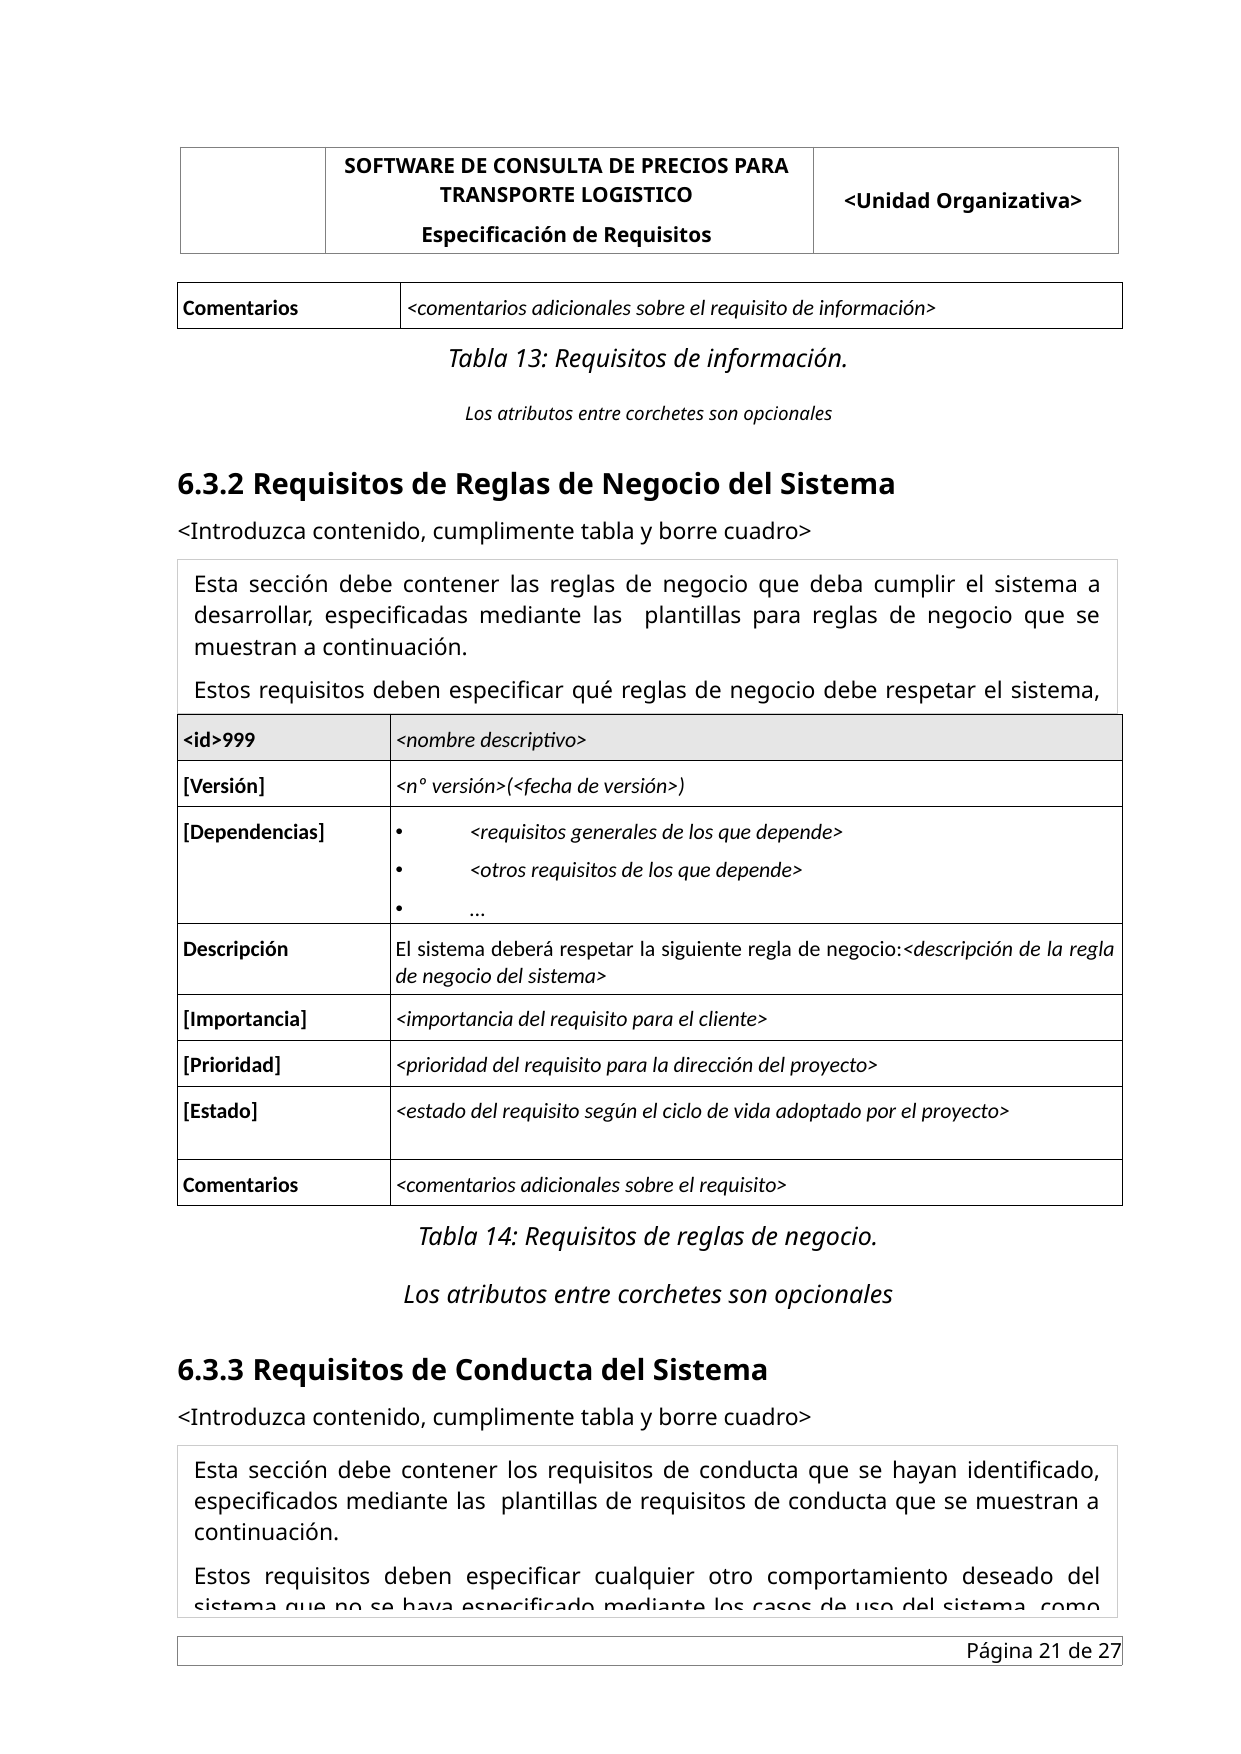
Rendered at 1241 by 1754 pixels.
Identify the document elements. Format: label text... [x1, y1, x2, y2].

table_cell Comentarios [178, 283, 400, 328]
text Los atributos entre corchetes son opcionales [177, 400, 1122, 426]
table_header <id>999 [178, 715, 390, 760]
subtitle Requisitos de Conducta del Sistema [177, 1349, 1122, 1388]
text Estos requisitos deben especificar cualquier otro comportamiento deseado del sistema que no se haya especificado mediante los casos de uso del sistema, como generación de informes, funcionalidades transversales a varios casos de uso del sistema, etc. [194, 1560, 1101, 1609]
table_header <nombre descriptivo> [391, 715, 1122, 760]
text <Introduzca contenido, cumplimente tabla y borre cuadro> [177, 1401, 1122, 1432]
subtitle Requisitos de Reglas de Negocio del Sistema [177, 463, 1122, 503]
table_cell [Prioridad] [178, 1041, 390, 1086]
text Tabla 13: Requisitos de información. [177, 341, 1122, 375]
table_cell <importancia del requisito para el cliente> [391, 995, 1122, 1039]
text Los atributos entre corchetes son opcionales [177, 1277, 1122, 1311]
table_cell Comentarios [178, 1160, 390, 1205]
table_cell <comentarios adicionales sobre el requisito de información> [401, 283, 1122, 328]
text Estos requisitos deben especificar qué reglas de negocio debe respetar el sistema, evitando que se incumplan durante su funcionamiento. [194, 674, 1101, 705]
text <Introduzca contenido, cumplimente tabla y borre cuadro> [177, 515, 1122, 547]
text Tabla 14: Requisitos de reglas de negocio. [177, 1218, 1122, 1252]
table_cell [Versión] [178, 761, 390, 806]
table_cell <nº versión>(<fecha de versión>) [391, 761, 1122, 806]
table_cell <estado del requisito según el ciclo de vida adoptado por el proyecto> [391, 1087, 1122, 1159]
text Esta sección debe contener las reglas de negocio que deba cumplir el sistema a desarrollar, especificadas mediante las plantillas para reglas de negocio que se muestran a continuación. [194, 568, 1101, 662]
text Esta sección debe contener los requisitos de conducta que se hayan identificado, especificados mediante las plantillas de requisitos de conducta que se muestran a continuación. [194, 1454, 1101, 1547]
table_cell [Importancia] [178, 995, 390, 1039]
table_cell <comentarios adicionales sobre el requisito> [391, 1160, 1122, 1205]
table_cell <requisitos generales de los que depende> <otros requisitos de los que depende> ... [391, 807, 1122, 923]
table_cell [Dependencias] [178, 807, 390, 923]
table_cell <prioridad del requisito para la dirección del proyecto> [391, 1041, 1122, 1086]
table_cell [Estado] [178, 1087, 390, 1159]
table_cell Descripción [178, 924, 390, 993]
table_cell El sistema deberá respetar la siguiente regla de negocio:<descripción de la regla de negocio del sistema> [391, 924, 1122, 993]
